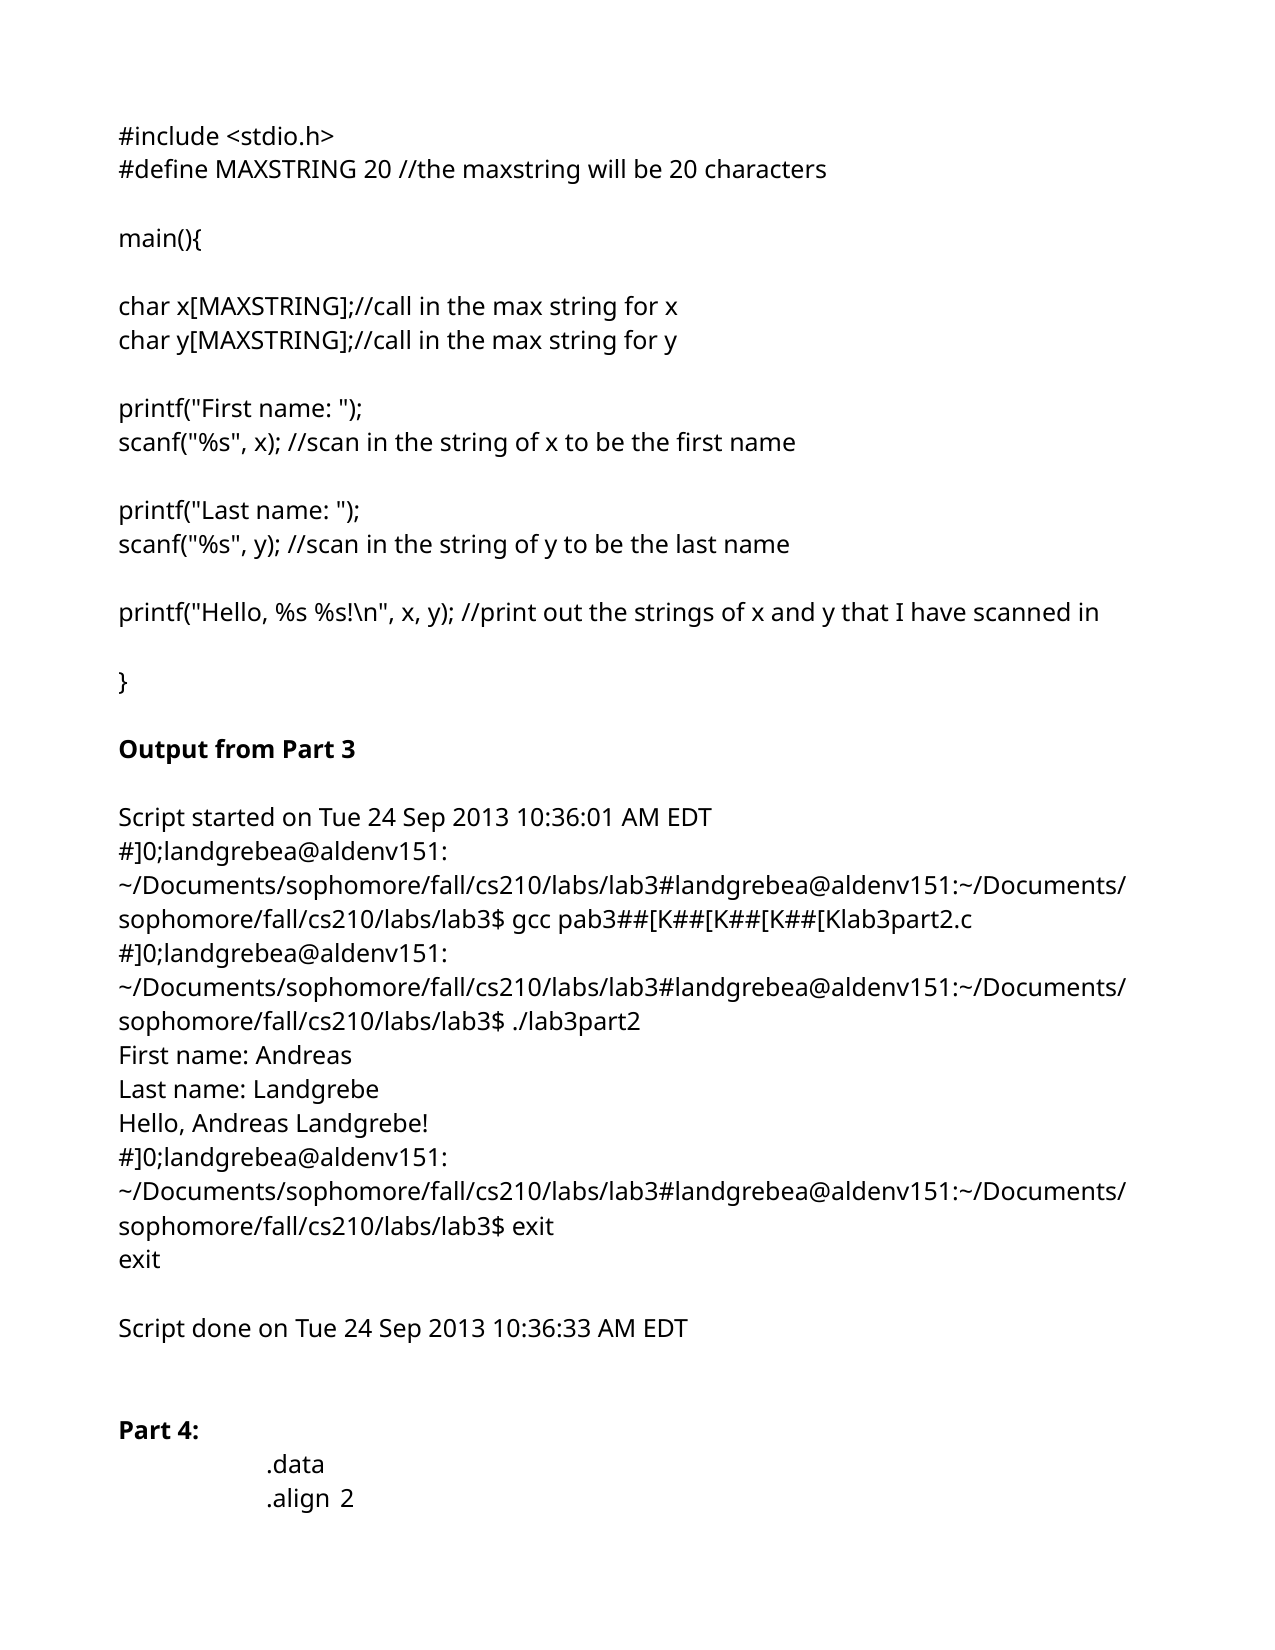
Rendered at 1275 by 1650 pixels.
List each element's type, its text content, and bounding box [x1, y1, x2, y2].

text #]0;landgrebea@aldenv151: ~/Documents/sophomore/fall/cs210/labs/lab3#landgrebea@aldenv151:~/Documents/sophomore/fall/cs210/labs/lab3$ exit [118, 1140, 1157, 1242]
text Part 4: [118, 1412, 1157, 1447]
text Script started on Tue 24 Sep 2013 10:36:01 AM EDT #]0;landgrebea@aldenv151: ~/Documents/sophomore/fall/cs210/labs/lab3#landgrebea@aldenv151:~/Documents/sophomore/fall/cs210/labs/lab3$ gcc pab3##[K##[K##[K##[Klab3part2.c [118, 799, 1157, 936]
text } [118, 663, 1157, 697]
text #include <stdio.h> [118, 118, 1157, 152]
text exit [118, 1242, 1157, 1276]
text printf("First name: "); [118, 391, 1157, 425]
text Hello, Andreas Landgrebe! [118, 1106, 1157, 1140]
text main(){ [118, 220, 1157, 254]
text scanf("%s", x); //scan in the string of x to be the first name [118, 425, 1157, 459]
text printf("Hello, %s %s!\n", x, y); //print out the strings of x and y that I have scanned in [118, 595, 1157, 629]
text Last name: Landgrebe [118, 1072, 1157, 1106]
text char y[MAXSTRING];//call in the max string for y [118, 322, 1157, 357]
text .data [118, 1447, 1157, 1481]
text First name: Andreas [118, 1038, 1157, 1072]
text Output from Part 3 [118, 731, 1157, 765]
text #]0;landgrebea@aldenv151: ~/Documents/sophomore/fall/cs210/labs/lab3#landgrebea@aldenv151:~/Documents/sophomore/fall/cs210/labs/lab3$ ./lab3part2 [118, 936, 1157, 1038]
text .align 2 [118, 1481, 1157, 1515]
text scanf("%s", y); //scan in the string of y to be the last name [118, 527, 1157, 561]
text Script done on Tue 24 Sep 2013 10:36:33 AM EDT [118, 1276, 1157, 1378]
text printf("Last name: "); [118, 493, 1157, 527]
text #define MAXSTRING 20 //the maxstring will be 20 characters [118, 152, 1157, 186]
text char x[MAXSTRING];//call in the max string for x [118, 288, 1157, 322]
